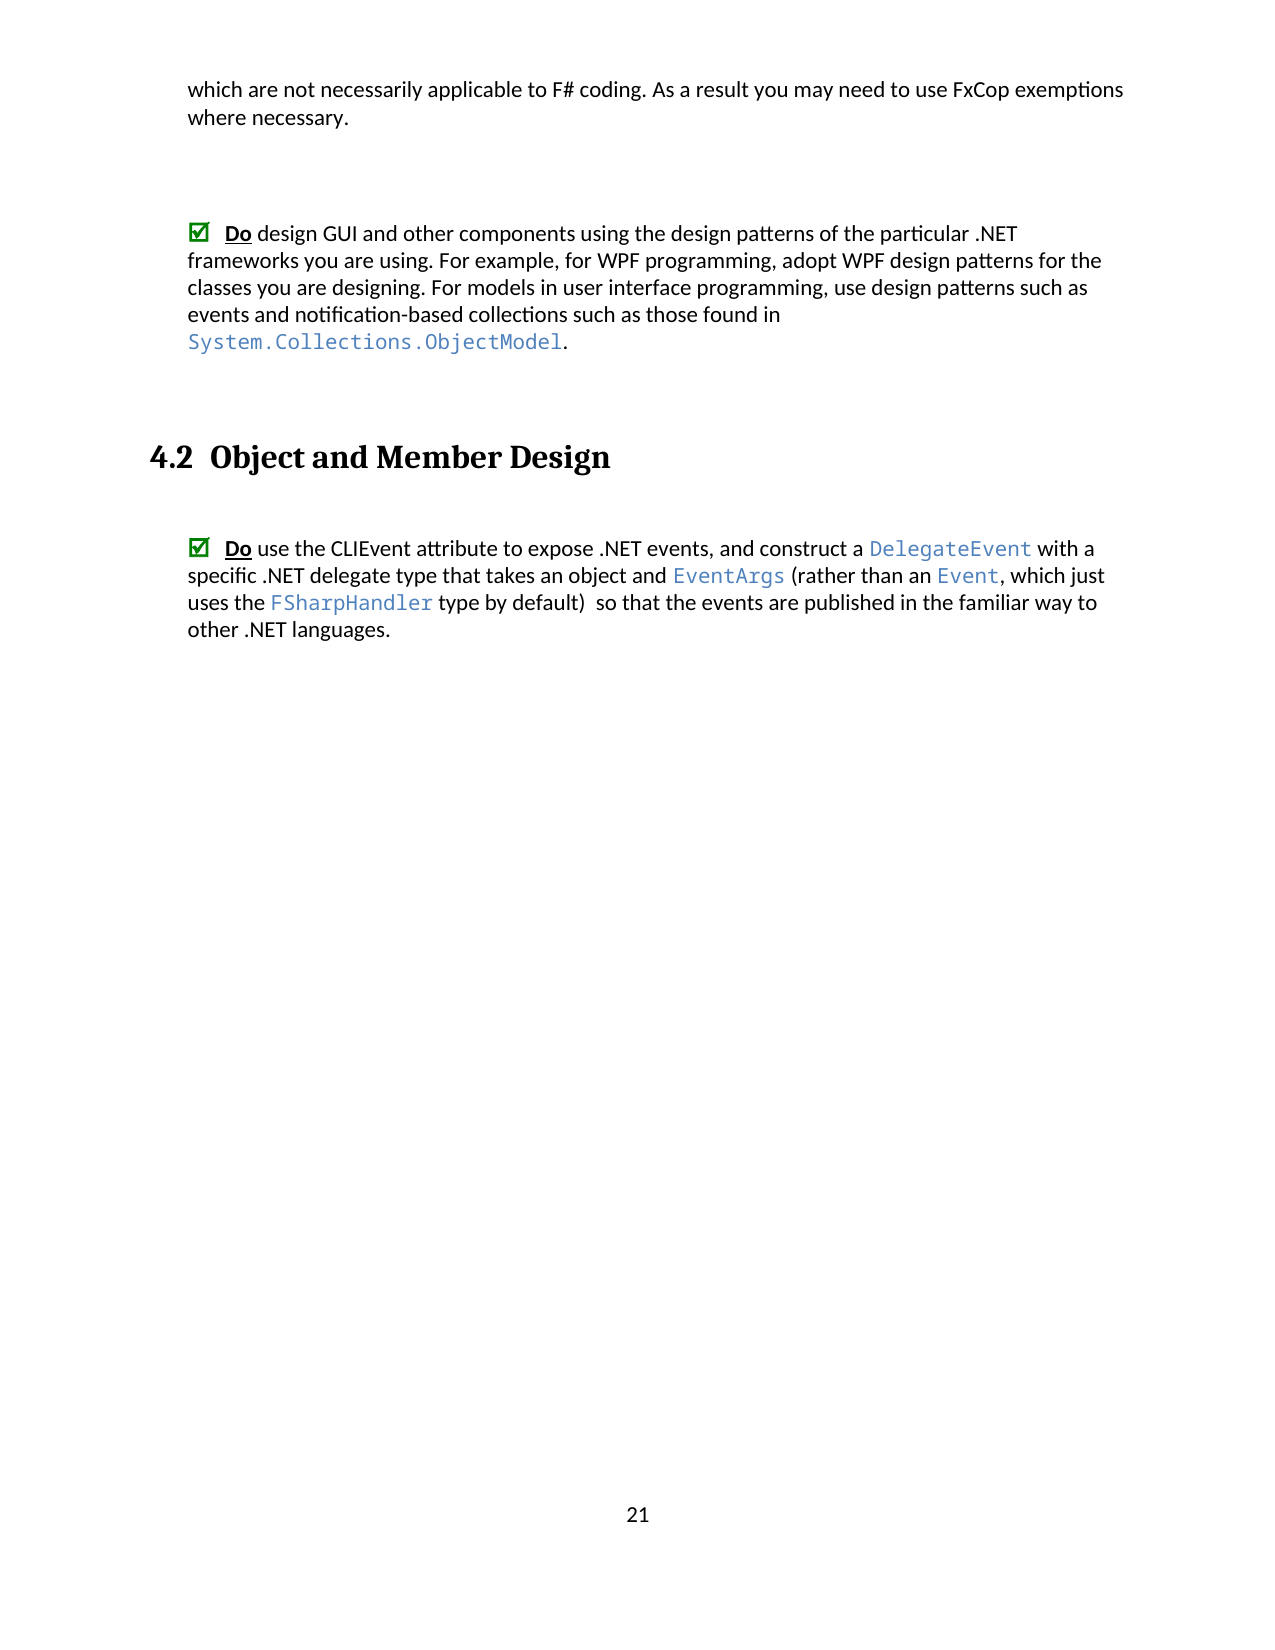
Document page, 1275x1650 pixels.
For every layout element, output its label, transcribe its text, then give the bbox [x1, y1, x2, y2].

list Do design GUI and other components using the design patterns of the particular .NET frameworks you are using. For example, for WPF programming, adopt WPF design patterns for the classes you are designing. For models in user interface programming, use design patterns such as events and notification-based collections such as those found in System.Collections.ObjectModel. [187, 219, 1125, 355]
text which are not necessarily applicable to F# coding. As a result you may need to use FxCop exemptions where necessary. [187, 75, 1125, 131]
subtitle Object and Member Design [150, 438, 1125, 477]
list Do use the CLIEvent attribute to expose .NET events, and construct a DelegateEvent with a specific .NET delegate type that takes an object and EventArgs (rather than an Event, which just uses the FSharpHandler type by default) so that the events are published in the familiar way to other .NET languages. [187, 535, 1125, 643]
